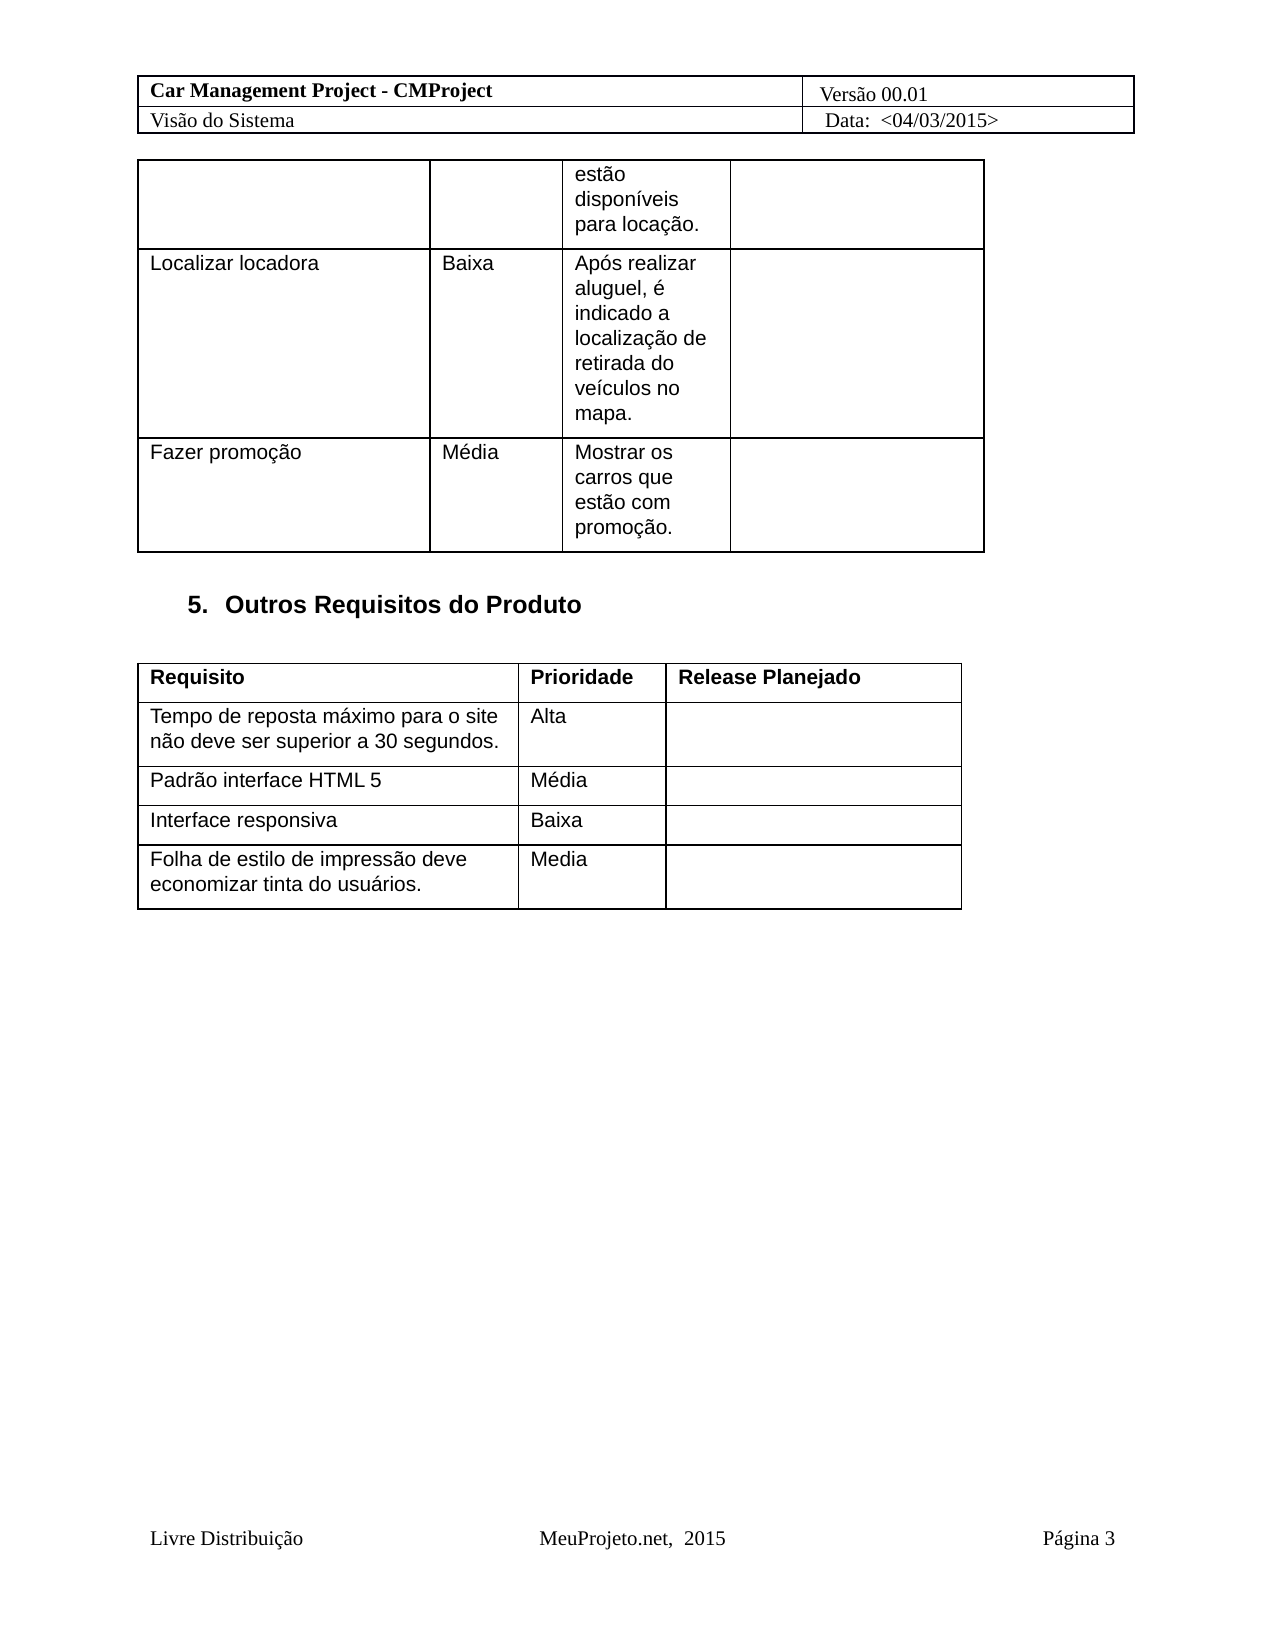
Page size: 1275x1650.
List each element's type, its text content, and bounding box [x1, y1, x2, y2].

table_cell [731, 439, 983, 551]
table_header Release Planejado [667, 664, 961, 702]
table_cell Baixa [431, 250, 562, 437]
table_cell [139, 161, 429, 248]
table_cell Interface responsiva [139, 806, 518, 844]
table_cell Fazer promoção [139, 439, 429, 551]
table_header Requisito [139, 664, 518, 702]
table_cell Baixa [519, 806, 665, 844]
table_cell Mostrar os carros que estão com promoção. [563, 439, 730, 551]
table_cell [667, 806, 961, 844]
table_cell Média [431, 439, 562, 551]
subtitle Outros Requisitos do Produto [187, 590, 1125, 619]
table_cell [731, 161, 983, 248]
table_cell [667, 703, 961, 766]
table_cell Media [519, 846, 665, 908]
table_cell [667, 846, 961, 908]
table_cell Tempo de reposta máximo para o site não deve ser superior a 30 segundos. [139, 703, 518, 766]
table_cell Média [519, 767, 665, 805]
table_cell Localizar locadora [139, 250, 429, 437]
table_cell Padrão interface HTML 5 [139, 767, 518, 805]
table_cell [667, 767, 961, 805]
table_header Prioridade [519, 664, 665, 702]
table_cell Alta [519, 703, 665, 766]
table_cell Folha de estilo de impressão deve economizar tinta do usuários. [139, 846, 518, 908]
table_cell [431, 161, 562, 248]
table_cell [731, 250, 983, 437]
table_cell estão disponíveis para locação. [563, 161, 730, 248]
table_cell Após realizar aluguel, é indicado a localização de retirada do veículos no mapa. [563, 250, 730, 437]
